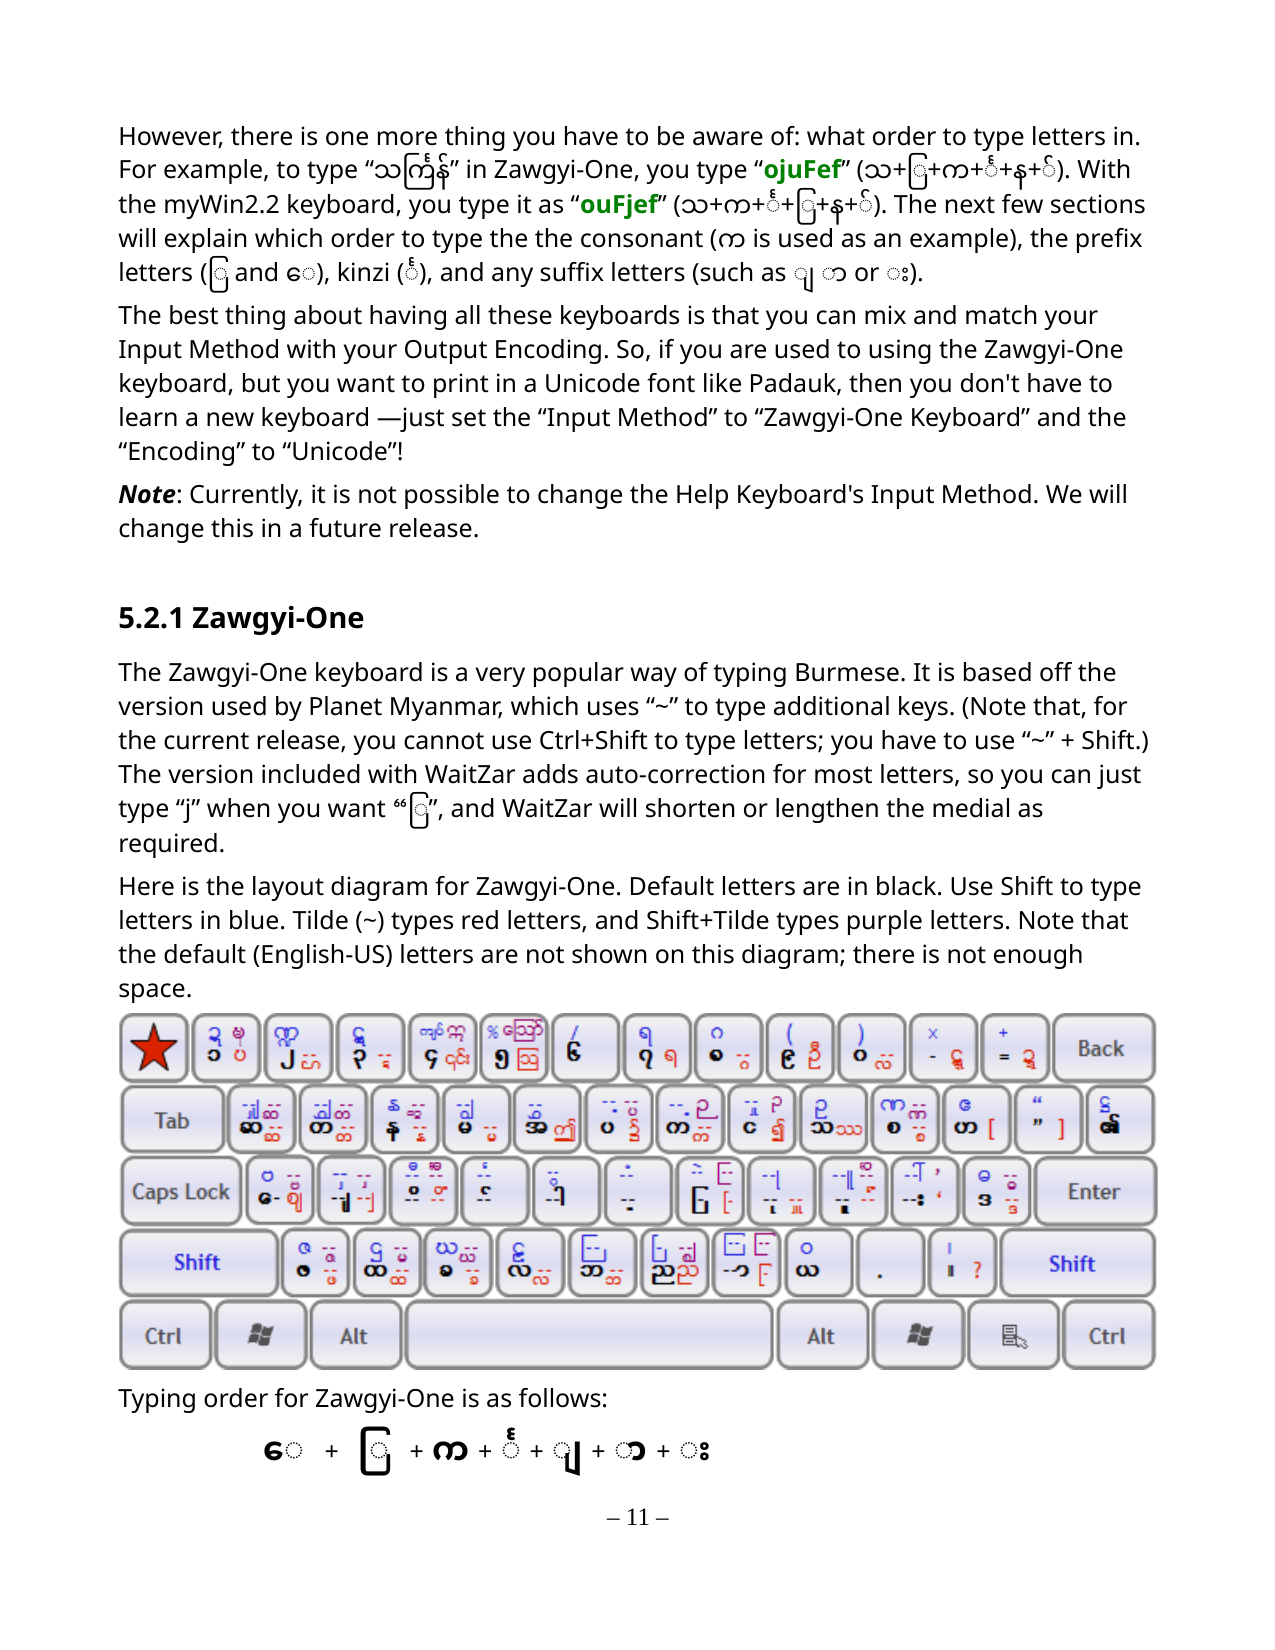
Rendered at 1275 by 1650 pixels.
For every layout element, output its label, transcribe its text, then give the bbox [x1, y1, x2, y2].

text Note: Currently, it is not possible to change the Help Keyboard's Input Method. We will change this in a future release. [118, 477, 1157, 545]
picture [118, 1013, 1158, 1370]
text Typing order for Zawgyi-One is as follows: [118, 1370, 1157, 1415]
subtitle 5.2.1 Zawgyi-One [118, 597, 1157, 637]
text However, there is one more thing you have to be aware of: what order to type letters in. For example, to type “သင်္ကြန်” in Zawgyi-One, you type “ojuFef” (သ+ြ+က+င်္+န+်). With the myWin2.2 keyboard, you type it as “ouFjef” (သ+က+င်္+ြ+န+်). The next few sections will explain which order to type the the consonant (က is used as an example), the prefix letters (ြ and ေ), kinzi (င်္), and any suffix letters (such as ျ ာ or း). [118, 118, 1157, 288]
text ေ + ြ + က + င်္ + ျ + ာ + း [118, 1424, 1157, 1470]
text The Zawgyi-One keyboard is a very popular way of typing Burmese. It is based off the version used by Planet Myanmar, which uses “~” to type additional keys. (Note that, for the current release, you cannot use Ctrl+Shift to type letters; you have to use “~” + Shift.) The version included with WaitZar adds auto-correction for most letters, so you can just type “j” when you want “ြ”, and WaitZar will shorten or lengthen the medial as required. [118, 655, 1157, 859]
text Here is the layout diagram for Zawgyi-One. Default letters are in black. Use Shift to type letters in blue. Tilde (~) types red letters, and Shift+Tilde types purple letters. Note that the default (English-US) letters are not shown on this diagram; there is not enough space. [118, 868, 1157, 1004]
text The best thing about having all these keyboards is that you can mix and match your Input Method with your Output Encoding. So, if you are used to using the Zawgyi-One keyboard, but you want to print in a Unicode font like Padauk, then you don't have to learn a new keyboard —just set the “Input Method” to “Zawgyi-One Keyboard” and the “Encoding” to “Unicode”! [118, 297, 1157, 468]
